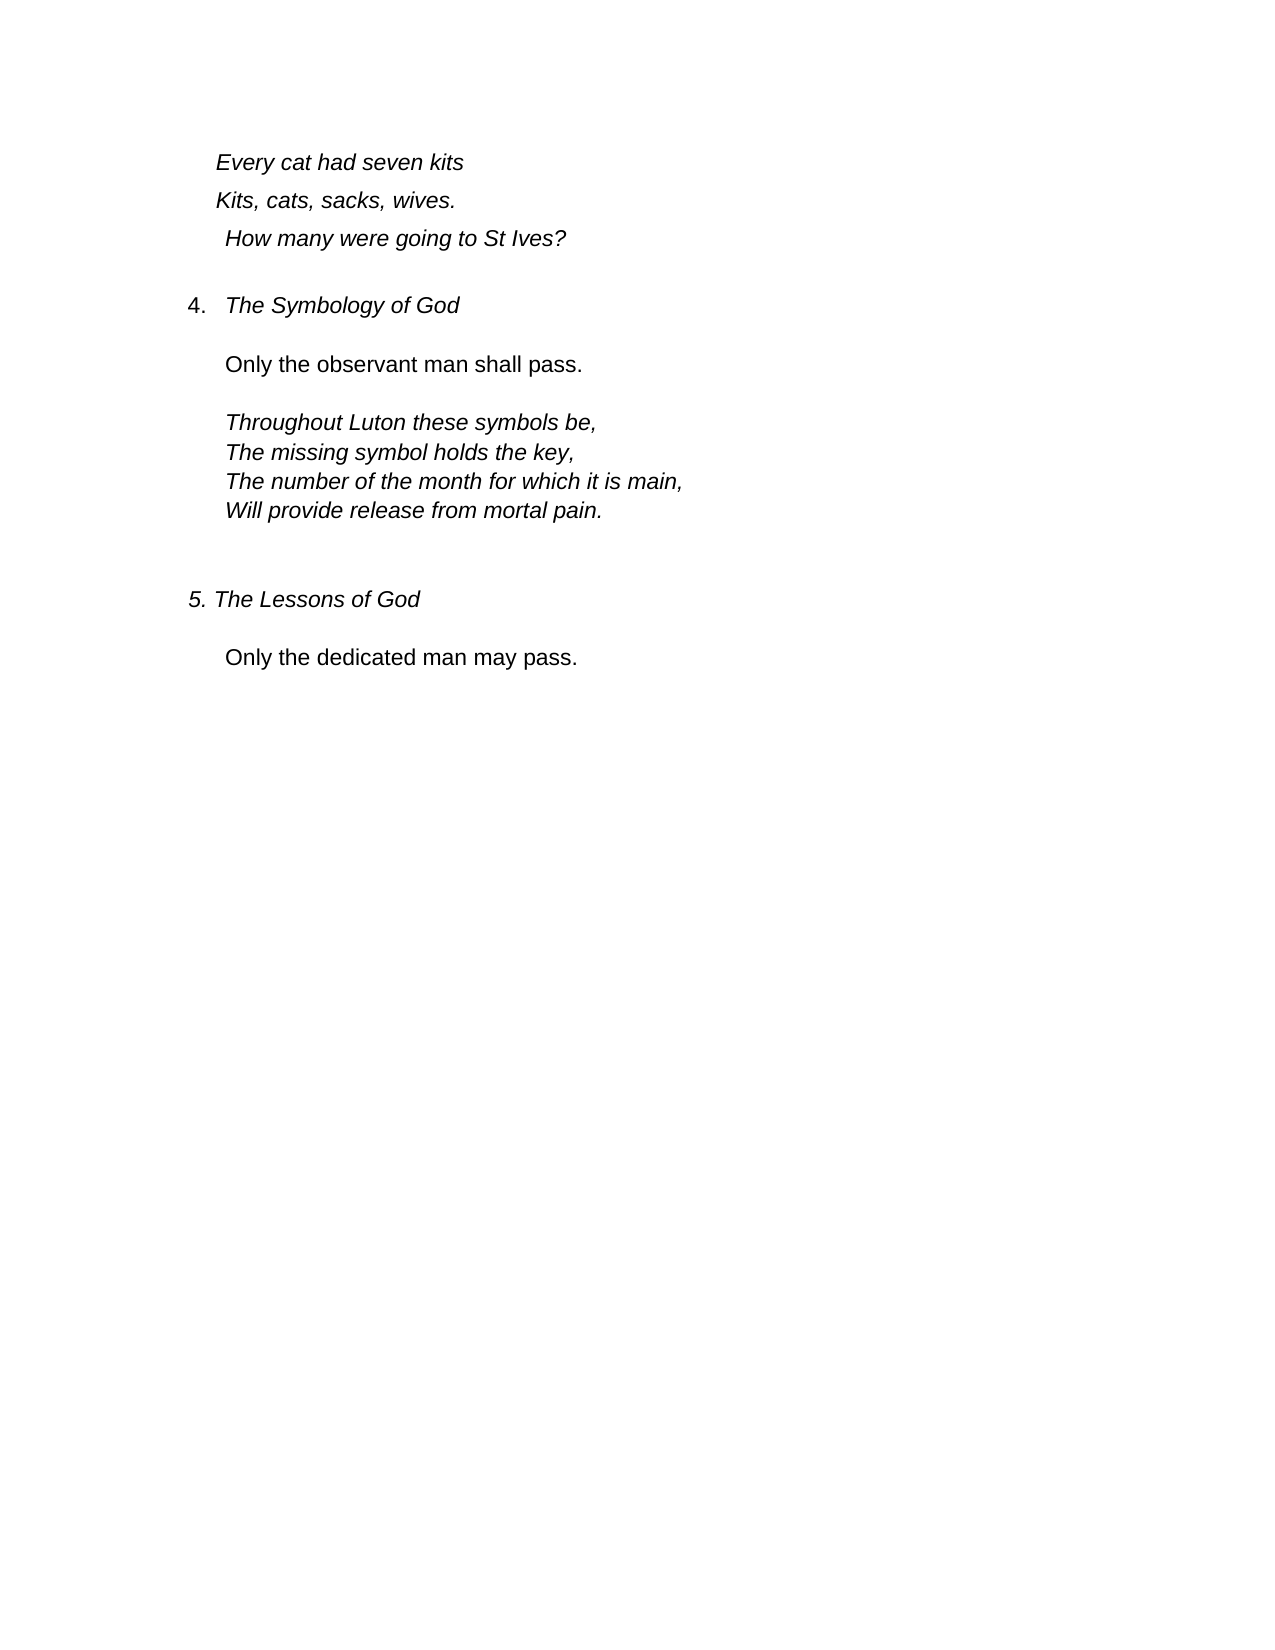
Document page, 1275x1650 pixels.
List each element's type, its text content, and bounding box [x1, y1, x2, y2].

text Only the observant man shall pass. [150, 351, 1125, 377]
text Only the dedicated man may pass. [150, 645, 1125, 671]
text How many were going to St Ives? [150, 225, 1125, 251]
text 5. The Lessons of God [150, 586, 1125, 612]
text The missing symbol holds the key, [150, 439, 1125, 465]
list The Symbology of God [187, 292, 1125, 318]
text Every cat had seven kits [216, 150, 1125, 176]
text Throughout Luton these symbols be, [150, 410, 1125, 436]
text Kits, cats, sacks, wives. [216, 188, 1125, 213]
text The number of the month for which it is main, [150, 469, 1125, 494]
text Will provide release from mortal pain. [150, 498, 1125, 524]
